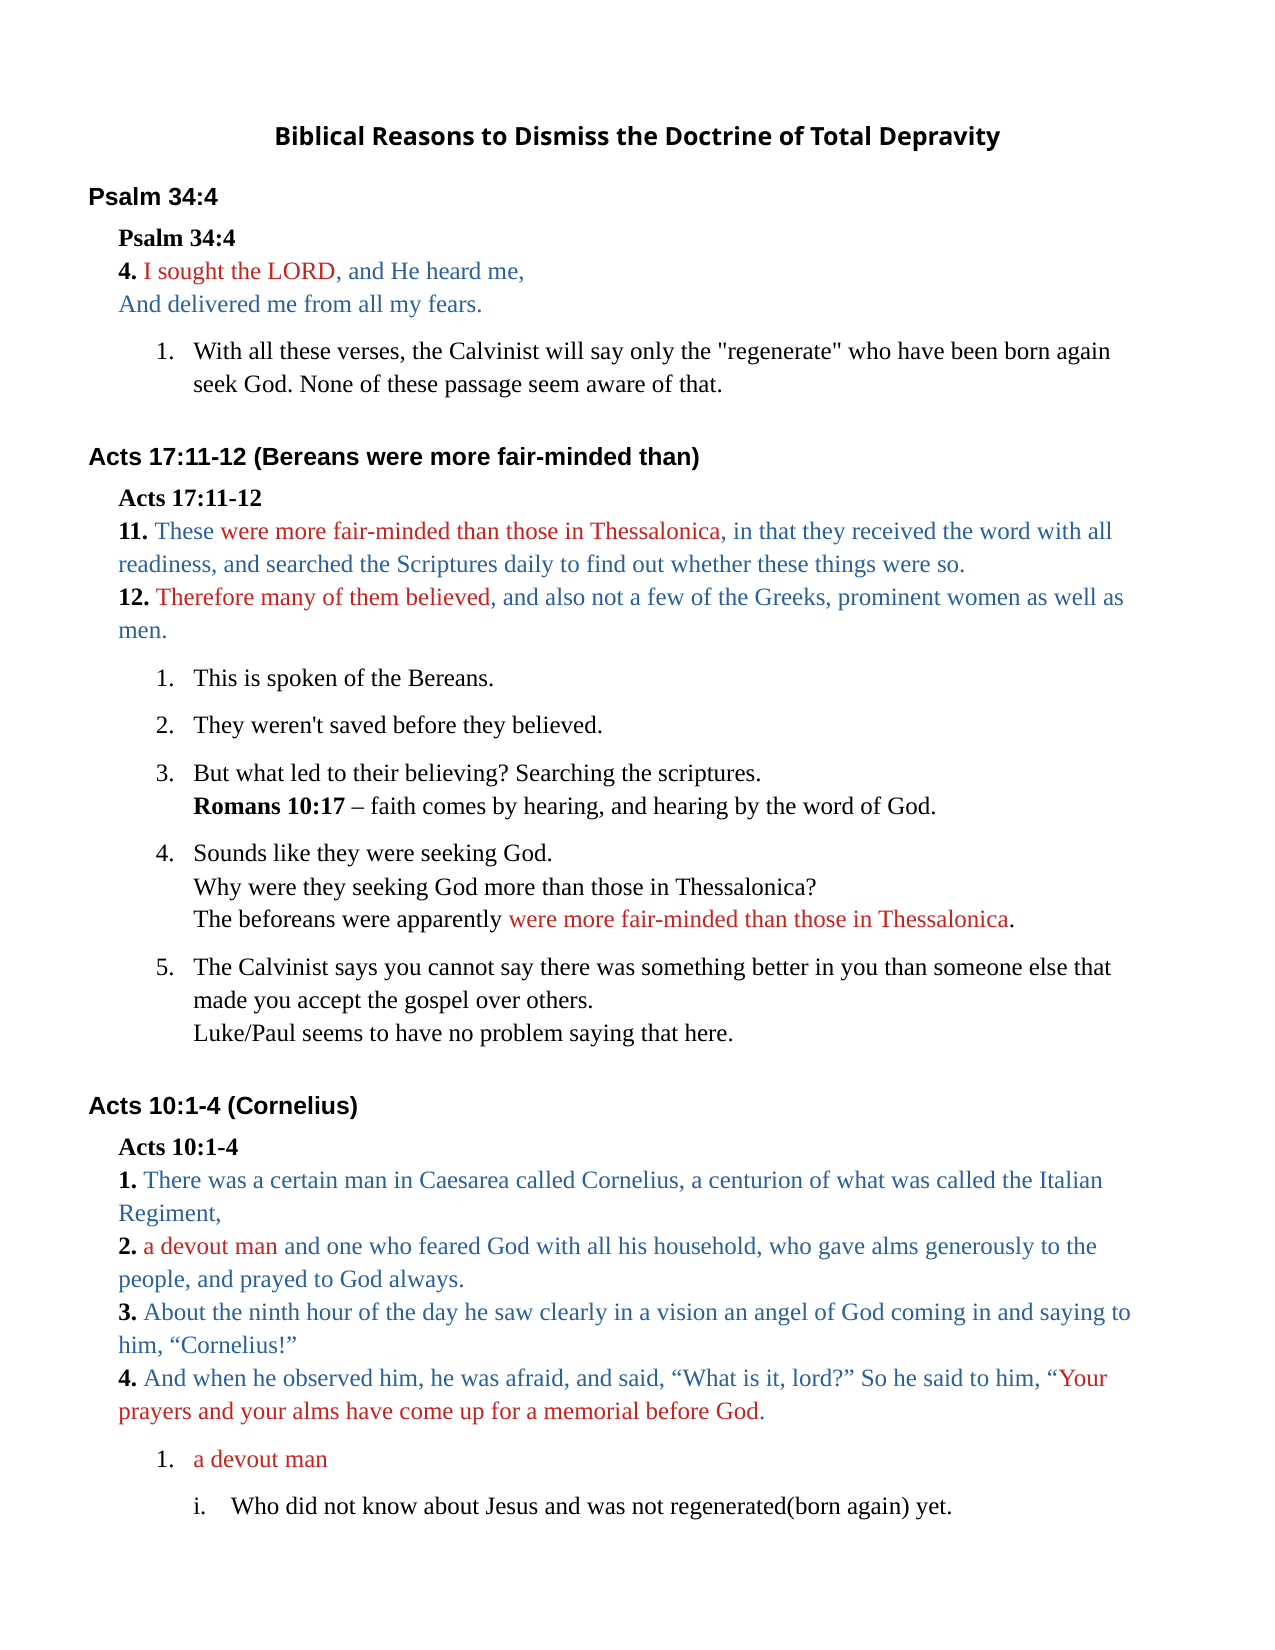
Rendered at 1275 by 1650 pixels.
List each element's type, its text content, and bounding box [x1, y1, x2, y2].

list The Calvinist says you cannot say there was something better in you than someone else that made you accept the gospel over others. Luke/Paul seems to have no problem saying that here. [156, 952, 1157, 1047]
list This is spoken of the Bereans. [156, 663, 1157, 691]
subtitle Acts 10:1-4 (Cornelius) [88, 1091, 1157, 1119]
text Acts 10:1-4 1. There was a certain man in Caesarea called Cornelius, a centurion of what was called the Italian Regiment, 2. a devout man and one who feared God with all his household, who gave alms generously to the people, and prayed to God always. 3. About the ninth hour of the day he saw clearly in a vision an angel of God coming in and saying to him, “Cornelius!” 4. And when he observed him, he was afraid, and said, “What is it, lord?” So he said to him, “Your prayers and your alms have come up for a memorial before God. [118, 1132, 1157, 1425]
list But what led to their believing? Searching the scriptures. Romans 10:17 – faith comes by hearing, and hearing by the word of God. [156, 758, 1157, 820]
list They weren't saved before they believed. [156, 710, 1157, 739]
list a devout man [156, 1444, 1157, 1472]
list With all these verses, the Calvinist will say only the "regenerate" who have been born again seek God. None of these passage seem aware of that. [156, 336, 1157, 398]
subtitle Acts 17:11-12 (Bereans were more fair-minded than) [88, 442, 1157, 471]
list Who did not know about Jesus and was not regenerated(born again) yet. [193, 1491, 1157, 1520]
subtitle Psalm 34:4 [88, 182, 1157, 210]
list Sounds like they were seeking God. Why were they seeking God more than those in Thessalonica? The beforeans were apparently were more fair-minded than those in Thessalonica. [156, 838, 1157, 933]
text Acts 17:11-12 11. These were more fair-minded than those in Thessalonica, in that they received the word with all readiness, and searched the Scriptures daily to find out whether these things were so. 12. Therefore many of them believed, and also not a few of the Greeks, prominent women as well as men. [118, 483, 1157, 644]
text Psalm 34:4 4. I sought the LORD, and He heard me, And delivered me from all my fears. [118, 223, 1157, 317]
